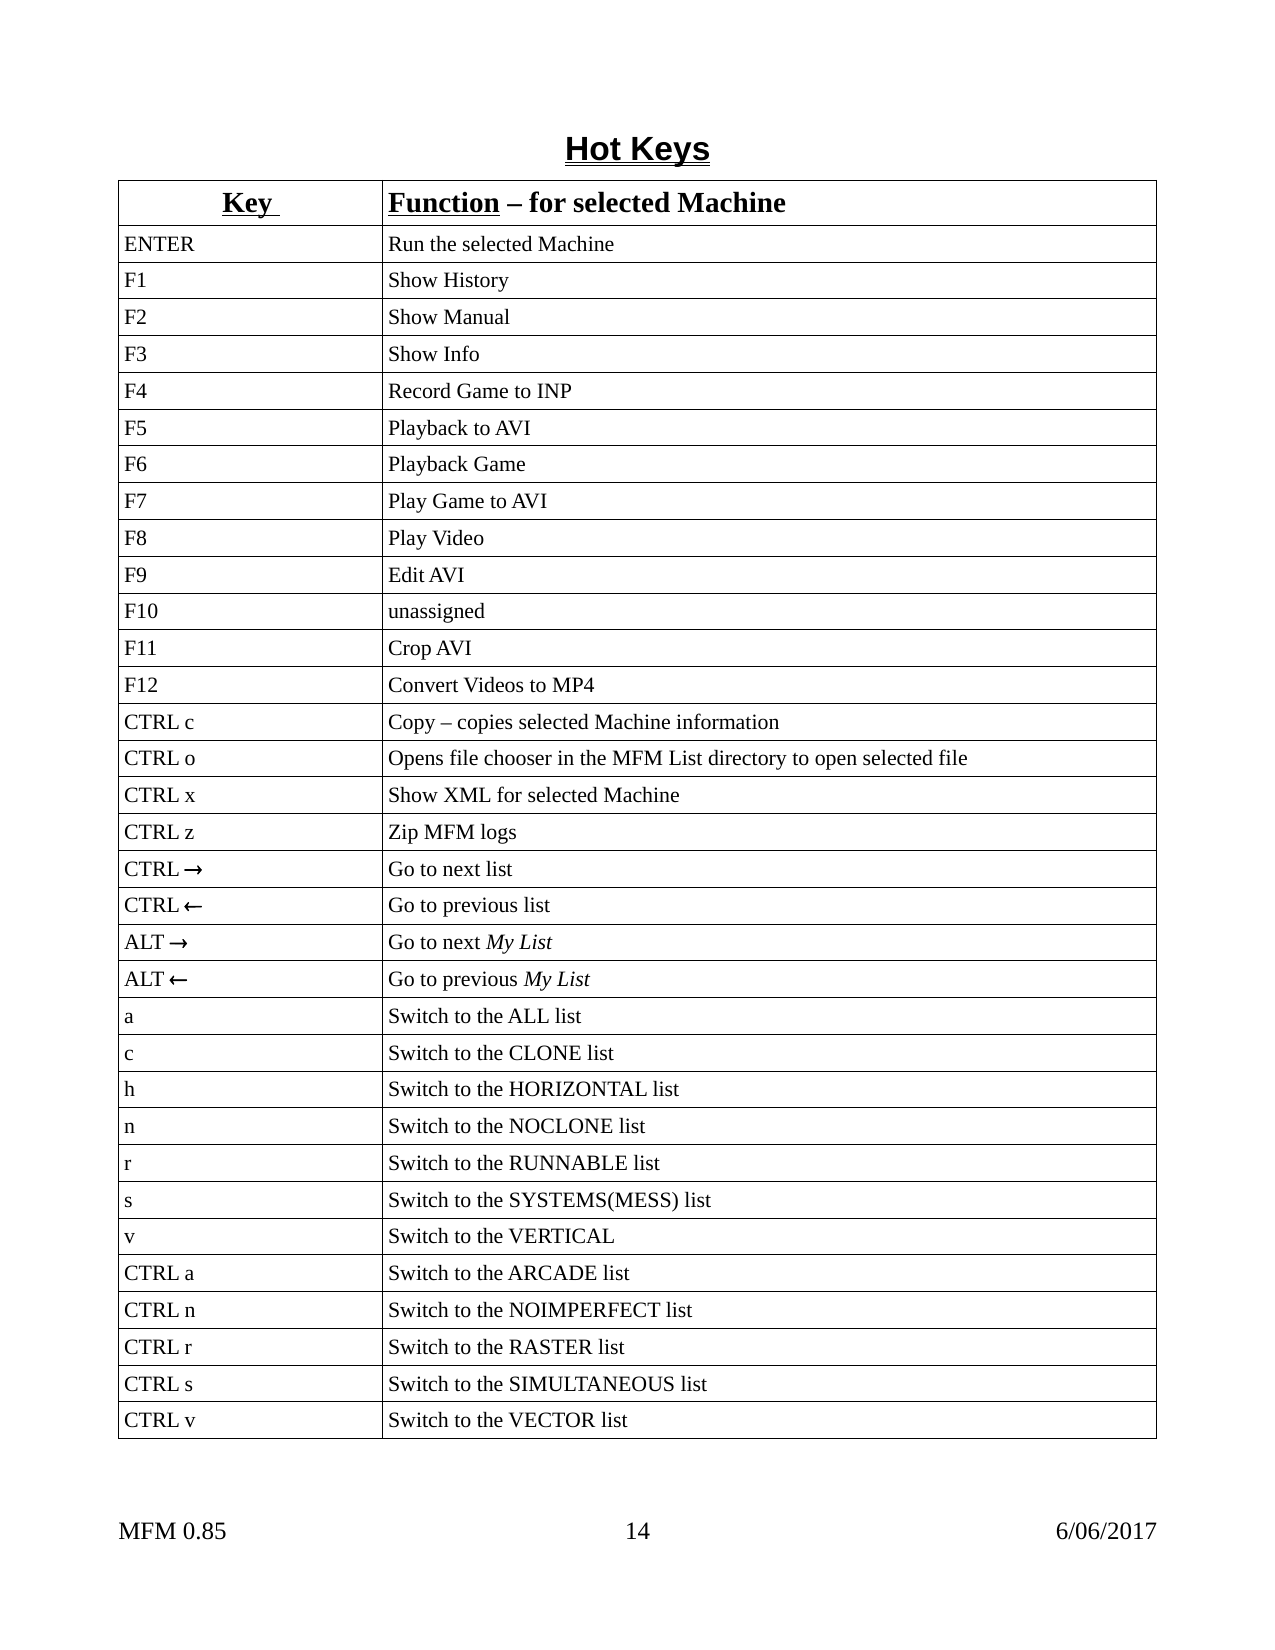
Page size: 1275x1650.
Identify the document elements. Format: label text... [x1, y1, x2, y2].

table_cell CTRL s [119, 1366, 382, 1401]
table_cell unassigned [383, 594, 1156, 629]
table_cell CTRL  [119, 888, 382, 923]
table_cell Play Game to AVI [383, 483, 1156, 519]
table_cell Switch to the RASTER list [383, 1329, 1156, 1365]
table_cell Zip MFM logs [383, 814, 1156, 850]
table_cell Go to previous My List [383, 961, 1156, 997]
table_cell n [119, 1108, 382, 1144]
table_cell ALT  [119, 961, 382, 997]
table_cell CTRL a [119, 1255, 382, 1291]
table_cell CTRL o [119, 741, 382, 776]
table_cell Go to previous list [383, 888, 1156, 923]
table_cell Switch to the HORIZONTAL list [383, 1072, 1156, 1107]
table_cell Show Info [383, 336, 1156, 372]
table_cell F2 [119, 299, 382, 335]
table_cell F11 [119, 630, 382, 666]
table_cell s [119, 1182, 382, 1218]
table_cell Switch to the RUNNABLE list [383, 1145, 1156, 1181]
table_cell F12 [119, 667, 382, 703]
table_cell Opens file chooser in the MFM List directory to open selected file [383, 741, 1156, 776]
table_cell Show Manual [383, 299, 1156, 335]
table_cell F3 [119, 336, 382, 372]
table_cell CTRL c [119, 704, 382, 739]
table_cell ENTER [119, 226, 382, 262]
table_cell F10 [119, 594, 382, 629]
table_cell CTRL  [119, 851, 382, 887]
table_cell Switch to the VECTOR list [383, 1402, 1156, 1438]
table_cell r [119, 1145, 382, 1181]
table_cell CTRL r [119, 1329, 382, 1365]
table_cell F6 [119, 446, 382, 482]
table_cell Crop AVI [383, 630, 1156, 666]
table_cell a [119, 998, 382, 1034]
table_cell Show XML for selected Machine [383, 777, 1156, 813]
subtitle Hot Keys [118, 128, 1157, 167]
table_cell Switch to the VERTICAL [383, 1219, 1156, 1254]
table_cell Switch to the SYSTEMS(MESS) list [383, 1182, 1156, 1218]
table_cell F7 [119, 483, 382, 519]
table_cell Convert Videos to MP4 [383, 667, 1156, 703]
table_cell Playback Game [383, 446, 1156, 482]
table_cell Record Game to INP [383, 373, 1156, 409]
table_cell CTRL x [119, 777, 382, 813]
table_cell Switch to the ARCADE list [383, 1255, 1156, 1291]
table_cell F5 [119, 410, 382, 445]
table_cell Switch to the SIMULTANEOUS list [383, 1366, 1156, 1401]
table_cell c [119, 1035, 382, 1071]
table_cell Run the selected Machine [383, 226, 1156, 262]
table_cell CTRL v [119, 1402, 382, 1438]
table_cell Switch to the ALL list [383, 998, 1156, 1034]
table_cell v [119, 1219, 382, 1254]
table_cell Play Video [383, 520, 1156, 556]
table_cell F4 [119, 373, 382, 409]
table_cell CTRL z [119, 814, 382, 850]
table_cell F1 [119, 263, 382, 298]
table_cell h [119, 1072, 382, 1107]
table_cell Switch to the NOIMPERFECT list [383, 1292, 1156, 1328]
table_cell Show History [383, 263, 1156, 298]
table_header Key [119, 181, 382, 225]
table_cell Go to next list [383, 851, 1156, 887]
table_header Function – for selected Machine [383, 181, 1156, 225]
table_cell F9 [119, 557, 382, 592]
table_cell Edit AVI [383, 557, 1156, 592]
table_cell Copy – copies selected Machine information [383, 704, 1156, 739]
table_cell Switch to the NOCLONE list [383, 1108, 1156, 1144]
table_cell F8 [119, 520, 382, 556]
table_cell CTRL n [119, 1292, 382, 1328]
table_cell ALT  [119, 925, 382, 960]
table_cell Switch to the CLONE list [383, 1035, 1156, 1071]
table_cell Go to next My List [383, 925, 1156, 960]
table_cell Playback to AVI [383, 410, 1156, 445]
